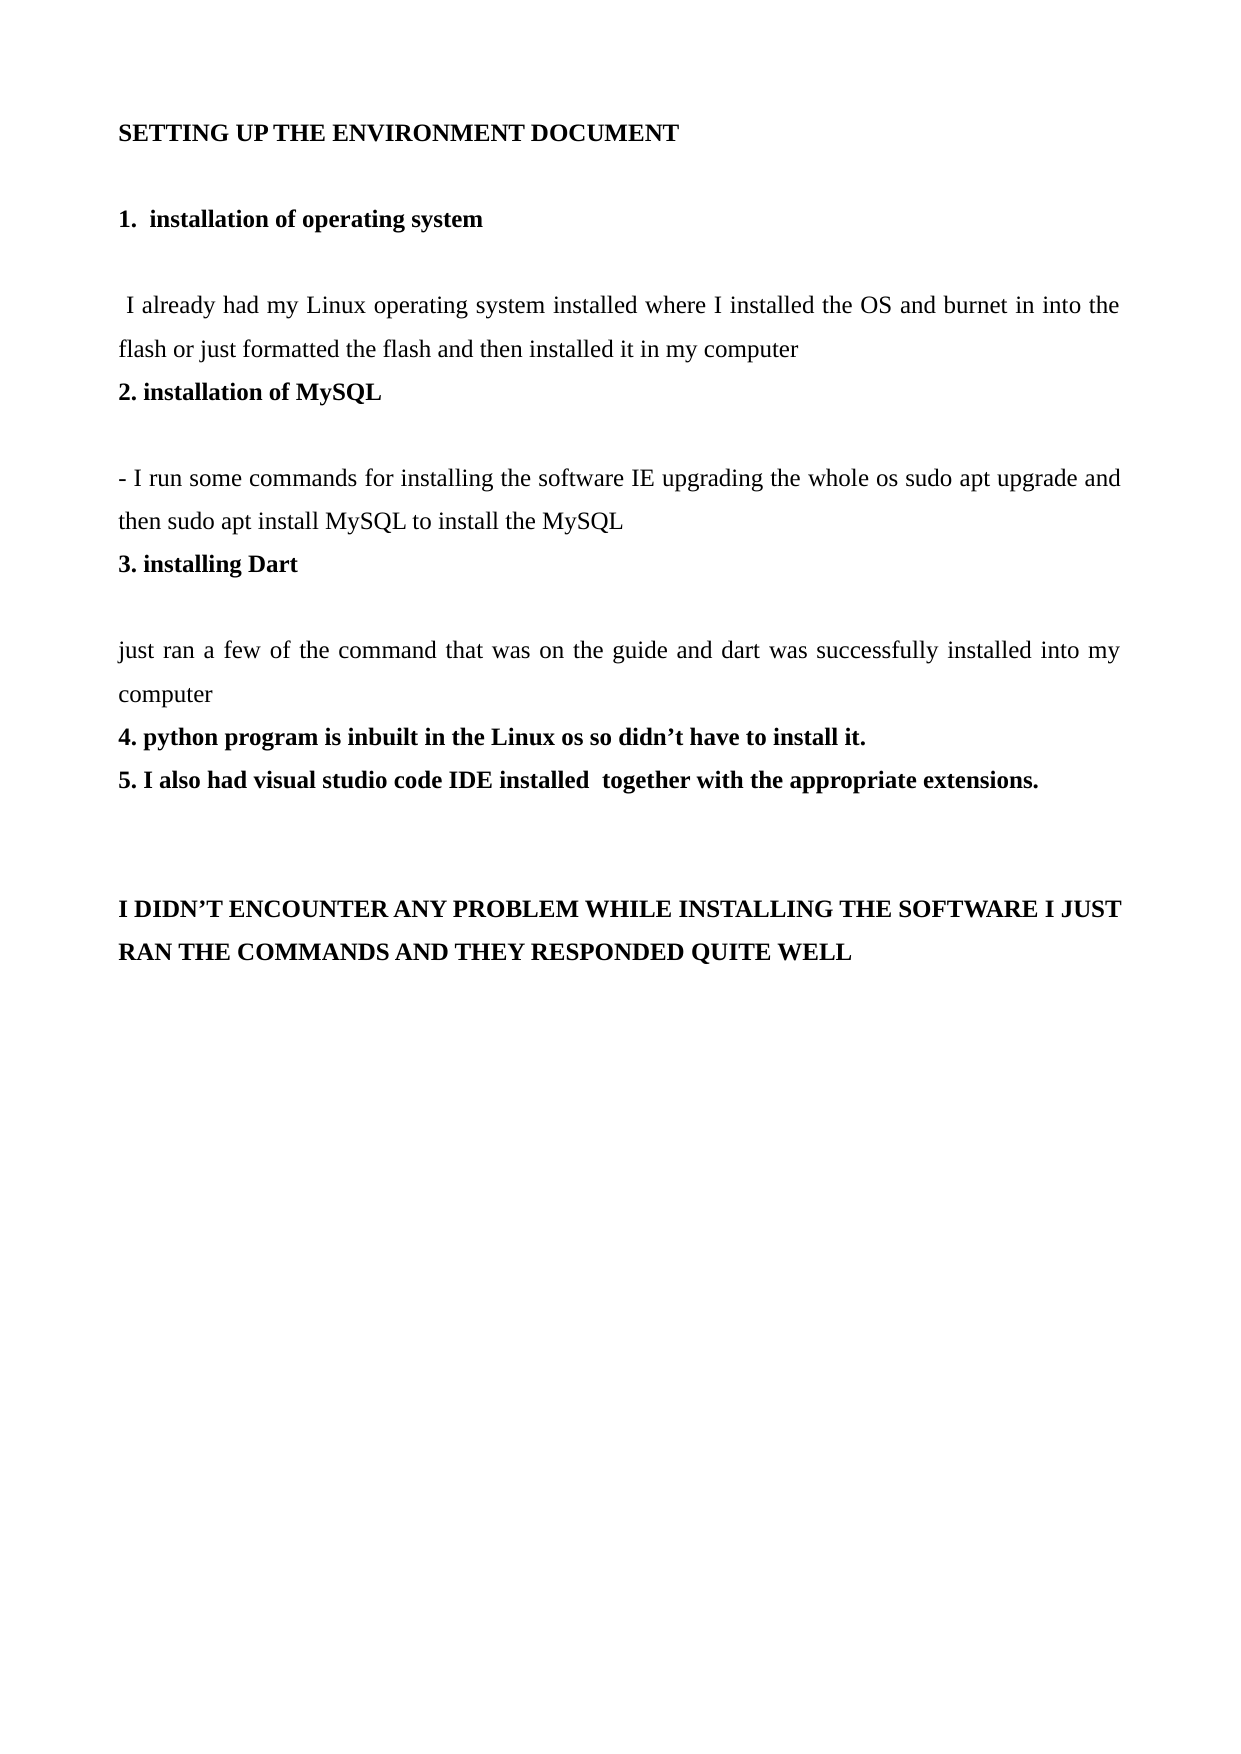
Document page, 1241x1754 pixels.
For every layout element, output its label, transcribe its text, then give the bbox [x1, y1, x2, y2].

text SETTING UP THE ENVIRONMENT DOCUMENT [118, 118, 1122, 147]
text - I run some commands for installing the software IE upgrading the whole os sudo apt upgrade and then sudo apt install MySQL to install the MySQL [118, 463, 1122, 535]
text 5. I also had visual studio code IDE installed together with the appropriate extensions. [118, 765, 1122, 794]
text 4. python program is inbuilt in the Linux os so didn’t have to install it. [118, 722, 1122, 751]
text 2. installation of MySQL [118, 377, 1122, 406]
text 3. installing Dart [118, 549, 1122, 578]
text just ran a few of the command that was on the guide and dart was successfully installed into my computer [118, 636, 1122, 707]
text I DIDN’T ENCOUNTER ANY PROBLEM WHILE INSTALLING THE SOFTWARE I JUST RAN THE COMMANDS AND THEY RESPONDED QUITE WELL [118, 894, 1122, 966]
text I already had my Linux operating system installed where I installed the OS and burnet in into the flash or just formatted the flash and then installed it in my computer [118, 291, 1122, 362]
text 1. installation of operating system [118, 204, 1122, 233]
